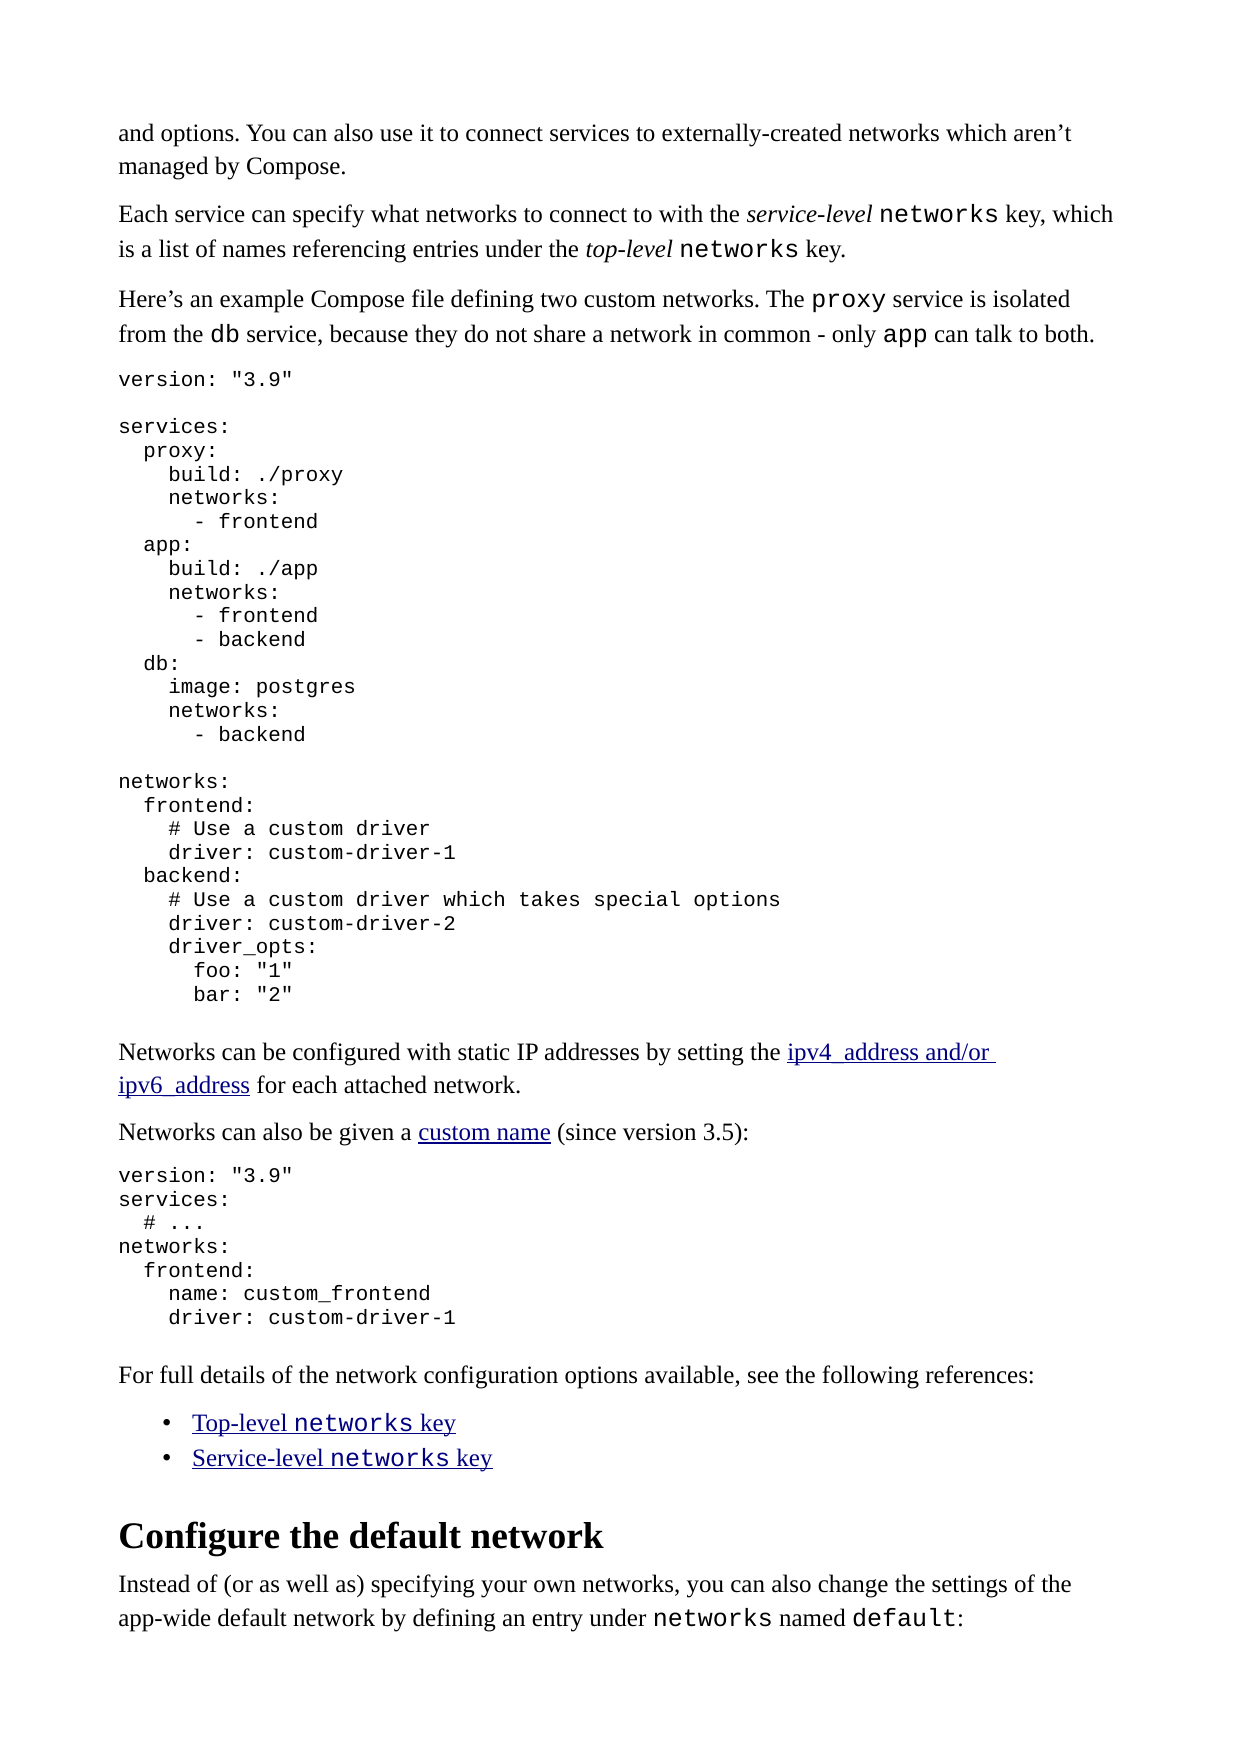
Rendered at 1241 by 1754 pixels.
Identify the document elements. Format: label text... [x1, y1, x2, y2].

text version: "3.9" [118, 369, 1122, 393]
text # ... [118, 1212, 1122, 1236]
text db: [118, 653, 1122, 676]
list Service-level networks key [162, 1443, 1122, 1474]
list Top-level networks key [162, 1408, 1122, 1438]
text backend: [118, 866, 1122, 889]
text version: "3.9" [118, 1165, 1122, 1189]
text networks: [118, 700, 1122, 724]
text services: [118, 416, 1122, 440]
text For full details of the network configuration options available, see the following references: [118, 1360, 1122, 1389]
text networks: [118, 582, 1122, 605]
text Networks can also be given a custom name (since version 3.5): [118, 1117, 1122, 1146]
text image: postgres [118, 676, 1122, 700]
text frontend: [118, 794, 1122, 818]
text driver: custom-driver-2 [118, 913, 1122, 936]
text build: ./proxy [118, 463, 1122, 487]
text - backend [118, 724, 1122, 747]
text # Use a custom driver [118, 818, 1122, 842]
text name: custom_frontend [118, 1283, 1122, 1307]
text networks: [118, 771, 1122, 794]
text networks: [118, 487, 1122, 511]
text - frontend [118, 605, 1122, 629]
text proxy: [118, 440, 1122, 463]
text Here’s an example Compose file defining two custom networks. The proxy service is isolated from the db service, because they do not share a network in common - only app can talk to both. [118, 284, 1122, 350]
text - frontend [118, 511, 1122, 534]
text Each service can specify what networks to connect to with the service-level networks key, which is a list of names referencing entries under the top-level networks key. [118, 199, 1122, 265]
subtitle Configure the default network [118, 1514, 1122, 1557]
text build: ./app [118, 558, 1122, 582]
text foo: "1" [118, 960, 1122, 984]
text networks: [118, 1236, 1122, 1260]
text services: [118, 1189, 1122, 1212]
text - backend [118, 629, 1122, 653]
text driver: custom-driver-1 [118, 842, 1122, 866]
text driver_opts: [118, 936, 1122, 960]
text # Use a custom driver which takes special options [118, 889, 1122, 913]
text Instead of (or as well as) specifying your own networks, you can also change the settings of the app-wide default network by defining an entry under networks named default: [118, 1569, 1122, 1633]
text and options. You can also use it to connect services to externally-created networks which aren’t managed by Compose. [118, 118, 1122, 180]
text Networks can be configured with static IP addresses by setting the ipv4_address and/or ipv6_address for each attached network. [118, 1037, 1122, 1099]
text driver: custom-driver-1 [118, 1307, 1122, 1331]
text app: [118, 534, 1122, 558]
text bar: "2" [118, 984, 1122, 1007]
text frontend: [118, 1260, 1122, 1283]
